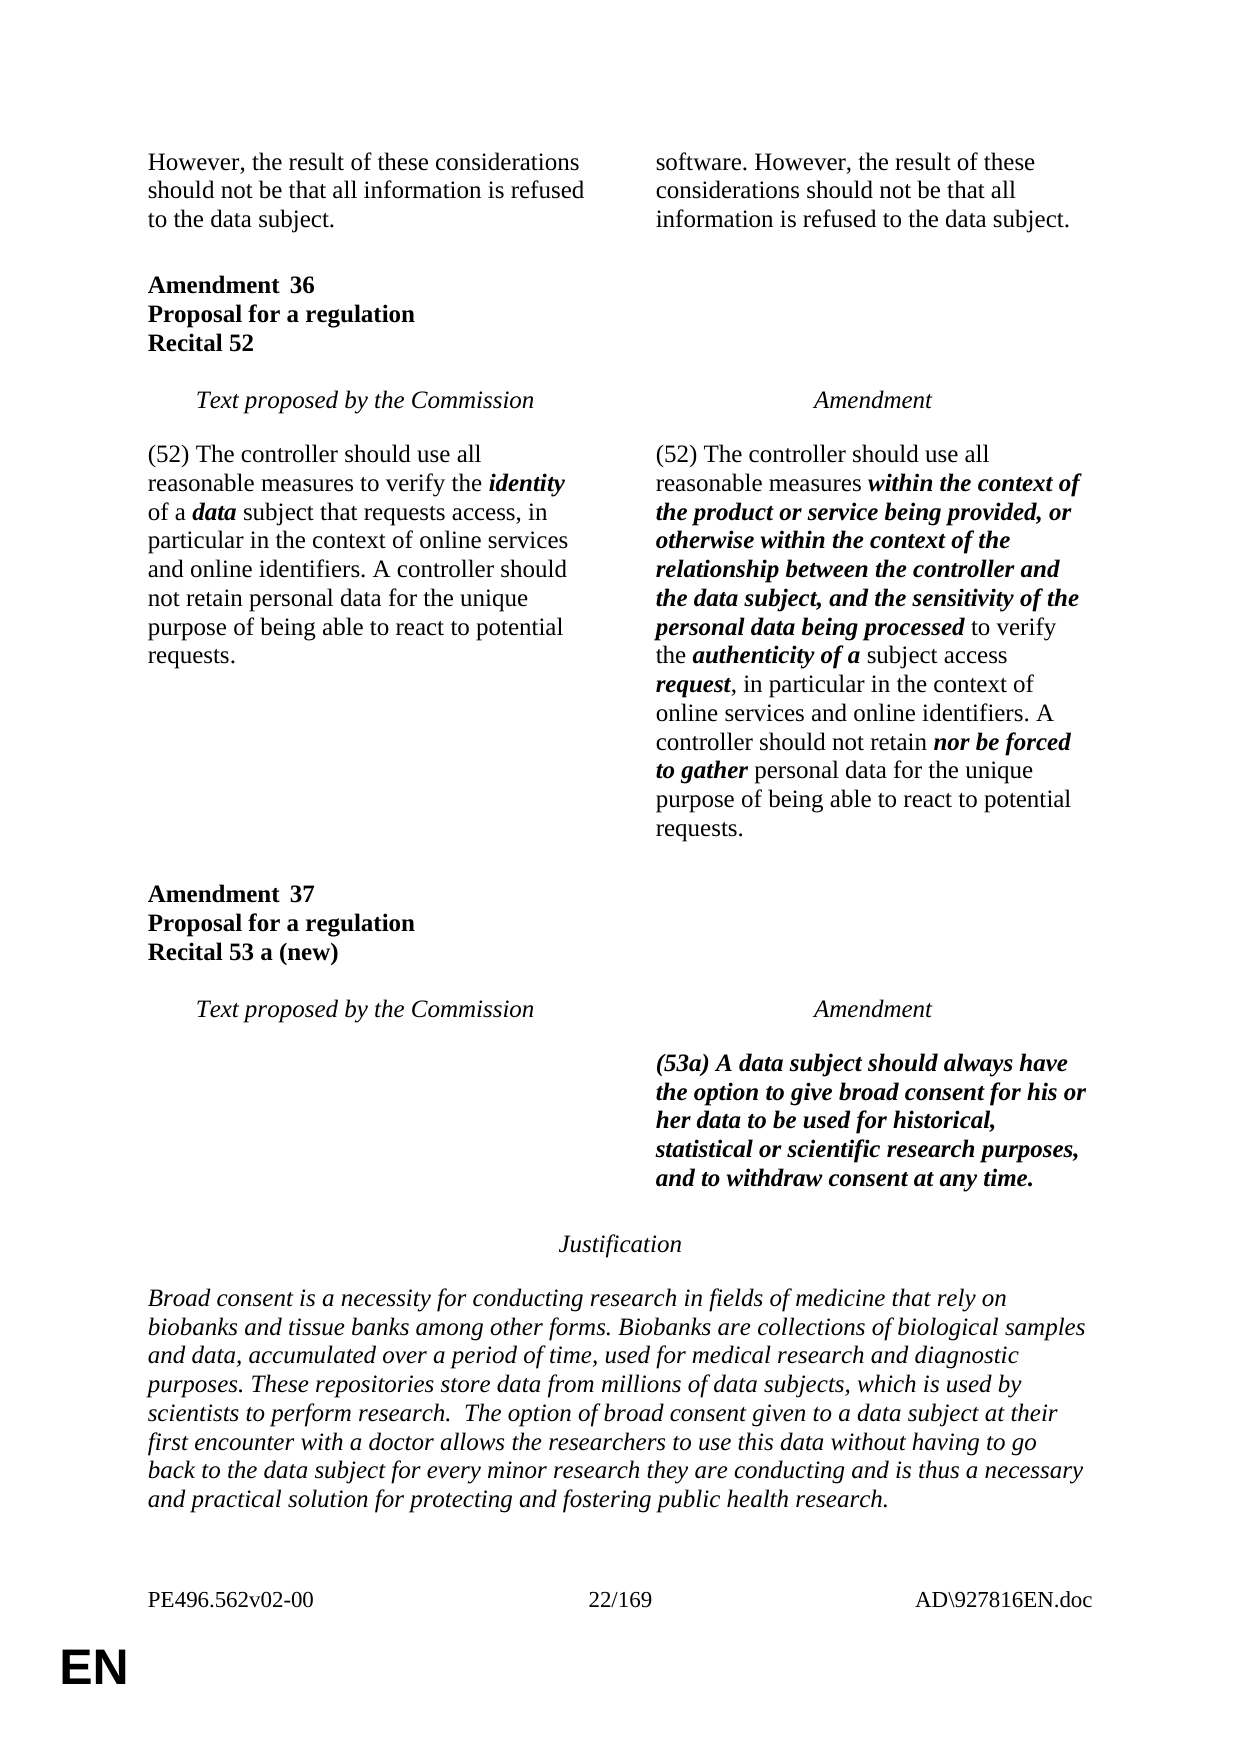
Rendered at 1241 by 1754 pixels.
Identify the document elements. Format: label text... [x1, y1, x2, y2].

table_cell Amendment [620, 386, 1128, 439]
table_cell (53a) A data subject should always have the option to give broad consent for his or her data to be used for historical, statistical or scientific research purposes, and to withdraw consent at any time. [620, 1048, 1128, 1204]
table_header [112, 357, 1128, 386]
table_header [112, 966, 1128, 994]
table_cell Text proposed by the Commission [112, 386, 620, 439]
text <Article>Recital 53 a (new)</Article> [148, 937, 1092, 966]
table_cell (52) The controller should use all reasonable measures to verify the identity of a data subject that requests access, in particular in the context of online services and online identifiers. A controller should not retain personal data for the unique purpose of being able to react to potential requests. [112, 439, 620, 854]
text Broad consent is a necessity for conducting research in fields of medicine that rely on biobanks and tissue banks among other forms. Biobanks are collections of biological samples and data, accumulated over a period of time, used for medical research and diagnostic purposes. These repositories store data from millions of data subjects, which is used by scientists to perform research. The option of broad consent given to a data subject at their first encounter with a doctor allows the researchers to use this data without having to go back to the data subject for every minor research they are conducting and is thus a necessary and practical solution for protecting and fostering public health research. [148, 1283, 1092, 1513]
text <Article>Recital 52</Article> [148, 328, 1092, 357]
text <Amend>Amendment <NumAm>36</NumAm> [148, 271, 1092, 299]
table_cell software. However, the result of these considerations should not be that all information is refused to the data subject. [620, 147, 1128, 246]
table_cell However, the result of these considerations should not be that all information is refused to the data subject. [112, 147, 620, 246]
title <TitreJust>Justification</TitreJust> [148, 1229, 1092, 1258]
table_cell Amendment [620, 994, 1128, 1048]
text <Amend>Amendment <NumAm>37</NumAm> [148, 879, 1092, 908]
text <DocAmend>Proposal for a regulation</DocAmend> [148, 908, 1092, 937]
table_cell [112, 1048, 620, 1204]
text <DocAmend>Proposal for a regulation</DocAmend> [148, 299, 1092, 328]
table_cell (52) The controller should use all reasonable measures within the context of the product or service being provided, or otherwise within the context of the relationship between the controller and the data subject, and the sensitivity of the personal data being processed to verify the authenticity of a subject access request, in particular in the context of online services and online identifiers. A controller should not retain nor be forced to gather personal data for the unique purpose of being able to react to potential requests. [620, 439, 1128, 854]
table_cell Text proposed by the Commission [112, 994, 620, 1048]
